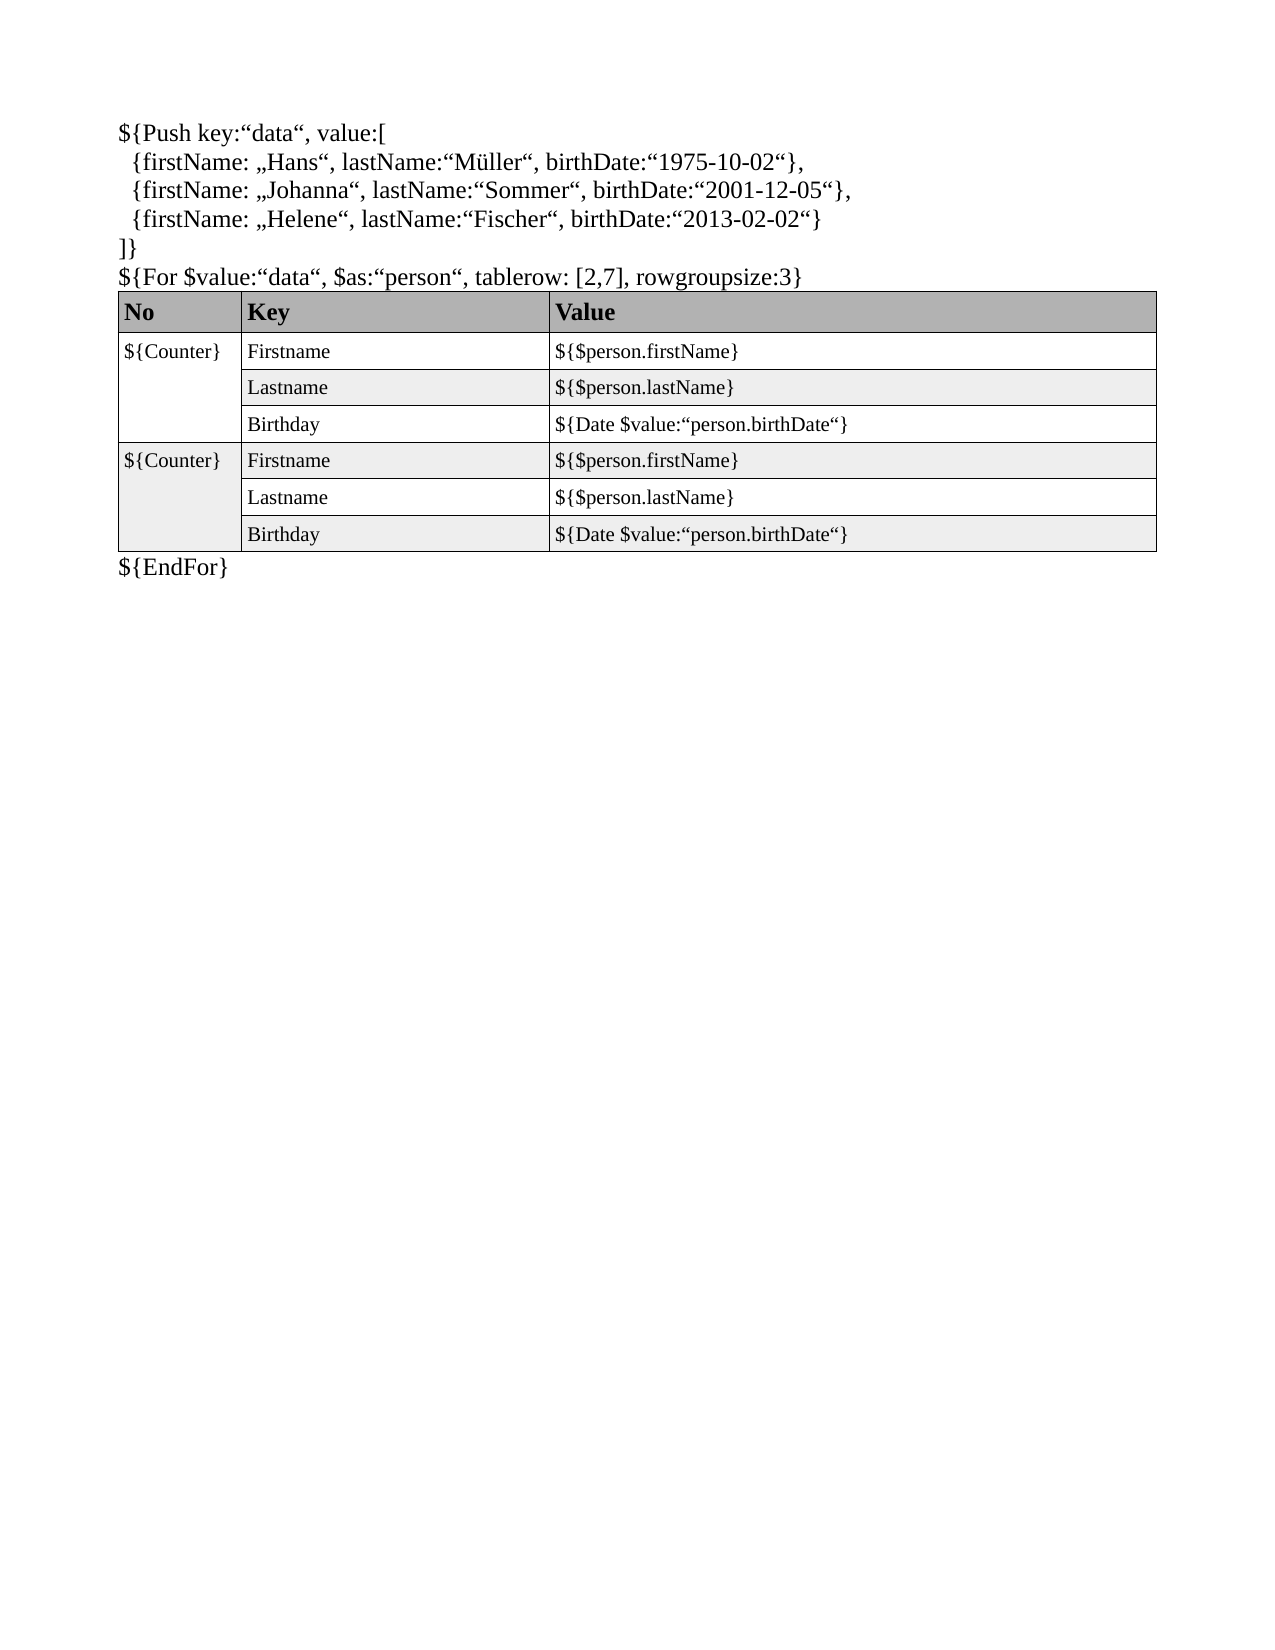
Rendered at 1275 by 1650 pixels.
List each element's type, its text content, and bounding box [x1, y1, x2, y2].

table_cell Birthday [242, 516, 549, 551]
table_cell Birthday [242, 406, 549, 442]
table_header Key [242, 292, 549, 332]
text ${For $value:“data“, $as:“person“, tablerow: [2,7], rowgroupsize:3} [118, 262, 1157, 291]
table_header No [119, 292, 241, 332]
table_cell ${$person.lastName} [550, 479, 1156, 515]
table_cell ${Counter} [119, 443, 241, 478]
table_cell ${Date $value:“person.birthDate“} [550, 406, 1156, 442]
table_cell ${$person.firstName} [550, 333, 1156, 368]
table_cell ${$person.firstName} [550, 443, 1156, 478]
table_cell ${Date $value:“person.birthDate“} [550, 516, 1156, 551]
table_header Value [550, 292, 1156, 332]
table_cell Lastname [242, 370, 549, 405]
text ${EndFor} [118, 552, 1157, 581]
table_cell Firstname [242, 333, 549, 368]
table_cell ${Counter} [119, 333, 241, 369]
table_cell Lastname [242, 479, 549, 515]
text ${Push key:“data“, value:[ {firstName: „Hans“, lastName:“Müller“, birthDate:“1975-10-02“}, {firstName: „Johanna“, lastName:“Sommer“, birthDate:“2001-12-05“}, {firstName: „Helene“, lastName:“Fischer“, birthDate:“2013-02-02“} ]} [118, 118, 1157, 262]
table_cell ${$person.lastName} [550, 370, 1156, 405]
table_cell Firstname [242, 443, 549, 478]
